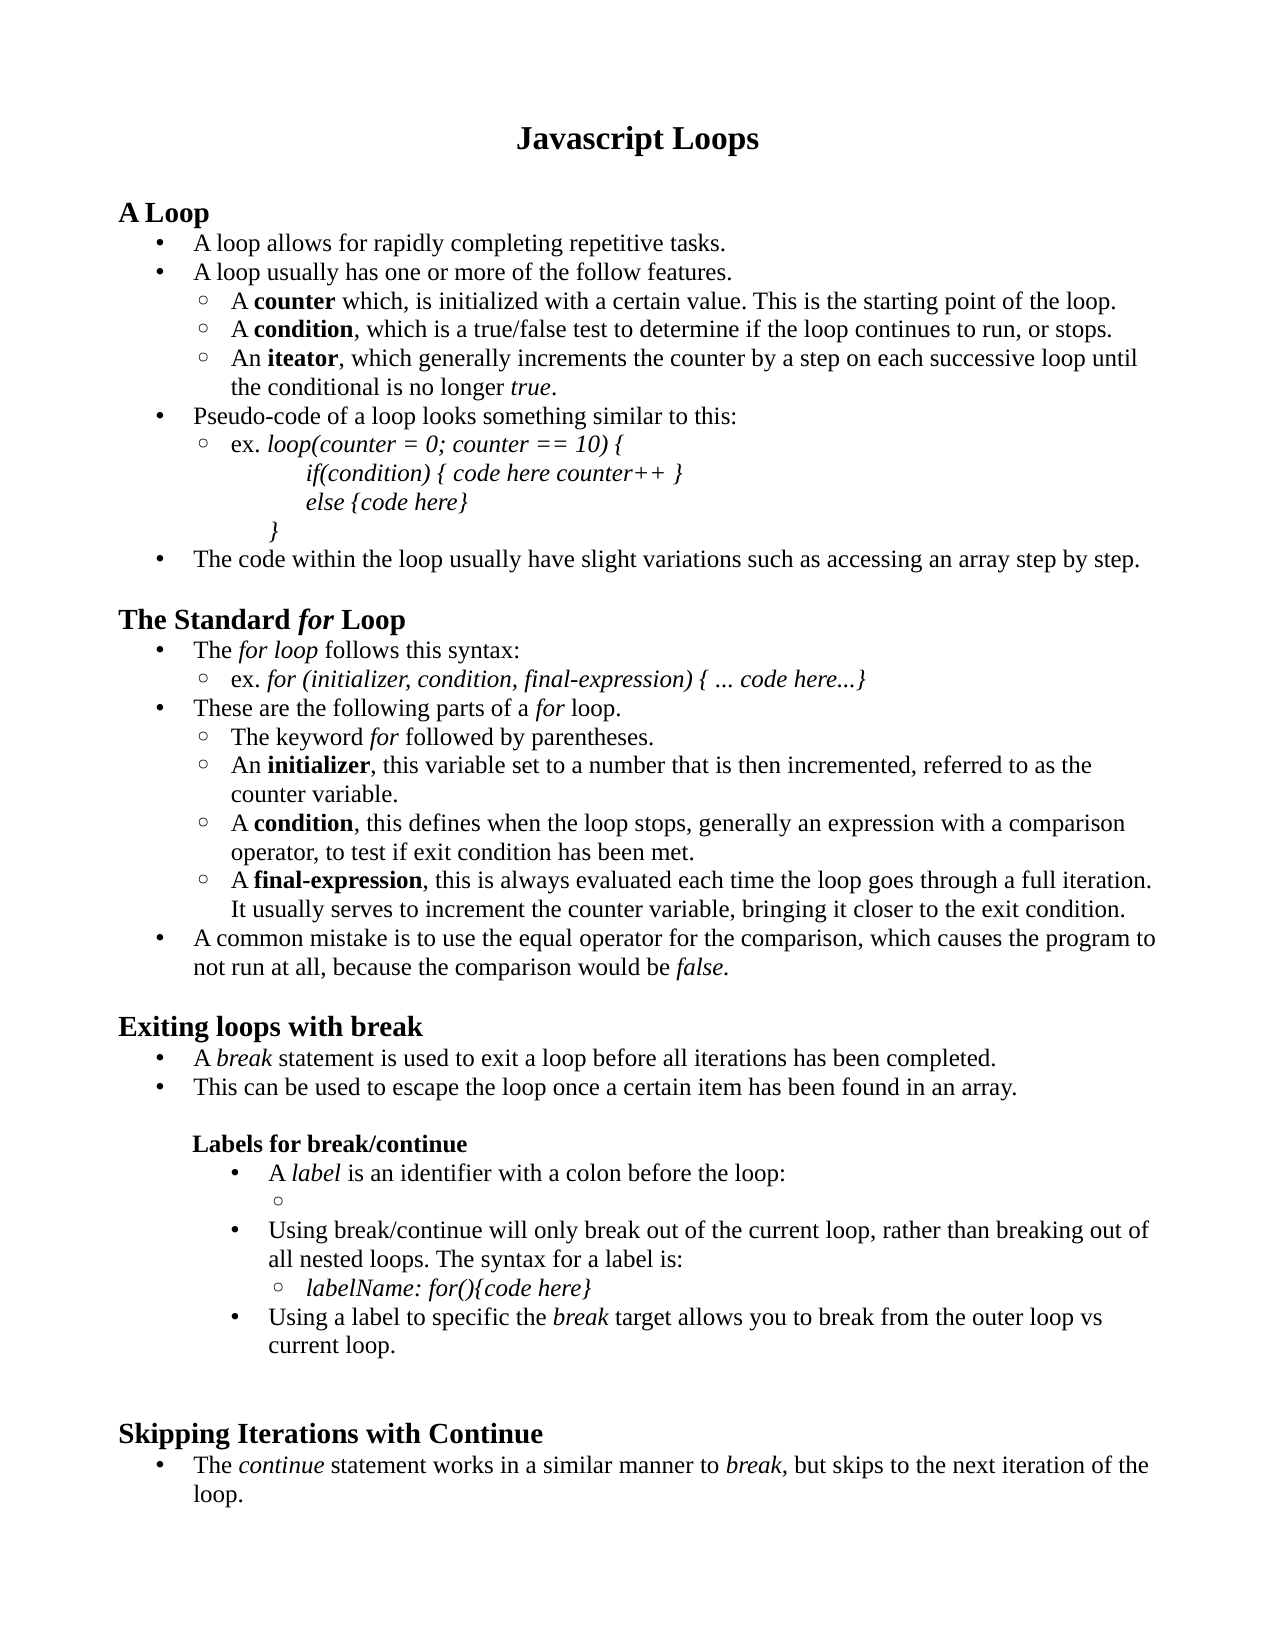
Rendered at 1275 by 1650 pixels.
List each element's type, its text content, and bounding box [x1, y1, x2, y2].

text The Standard for Loop [118, 602, 1157, 636]
text A Loop [118, 195, 1157, 228]
list Using a label to specific the break target allows you to break from the outer loop vs current loop. [231, 1302, 1157, 1359]
list A condition, this defines when the loop stops, generally an expression with a comparison operator, to test if exit condition has been met. [193, 808, 1157, 866]
list ex. loop(counter = 0; counter == 10) { [193, 429, 1157, 458]
list A loop usually has one or more of the follow features. [156, 257, 1157, 286]
list ex. for (initializer, condition, final-expression) { ... code here...} [193, 664, 1157, 693]
list A final-expression, this is always evaluated each time the loop goes through a full iteration. It usually serves to increment the counter variable, bringing it closer to the exit condition. [193, 866, 1157, 923]
text Labels for break/continue [118, 1129, 1157, 1158]
list A label is an identifier with a colon before the loop: [231, 1158, 1157, 1187]
list The keyword for followed by parentheses. [193, 722, 1157, 751]
list The for loop follows this syntax: [156, 636, 1157, 664]
text Javascript Loops [118, 118, 1157, 156]
text Skipping Iterations with Continue [118, 1417, 1157, 1450]
list A break statement is used to exit a loop before all iterations has been completed. [156, 1043, 1157, 1072]
list if(condition) { code here counter++ } [268, 458, 1157, 487]
text Exiting loops with break [118, 1009, 1157, 1043]
list This can be used to escape the loop once a certain item has been found in an array. [156, 1072, 1157, 1100]
list labelName: for(){code here} [268, 1273, 1157, 1302]
list A counter which, is initialized with a certain value. This is the starting point of the loop. [193, 286, 1157, 314]
list The continue statement works in a similar manner to break, but skips to the next iteration of the loop. [156, 1450, 1157, 1508]
list The code within the loop usually have slight variations such as accessing an array step by step. [156, 544, 1157, 573]
list These are the following parts of a for loop. [156, 693, 1157, 722]
list } [231, 516, 1157, 544]
list A common mistake is to use the equal operator for the comparison, which causes the program to not run at all, because the comparison would be false. [156, 923, 1157, 981]
list else {code here} [268, 487, 1157, 516]
list A condition, which is a true/false test to determine if the loop continues to run, or stops. [193, 314, 1157, 343]
list Using break/continue will only break out of the current loop, rather than breaking out of all nested loops. The syntax for a label is: [231, 1215, 1157, 1273]
list A loop allows for rapidly completing repetitive tasks. [156, 228, 1157, 257]
list An iteator, which generally increments the counter by a step on each successive loop until the conditional is no longer true. [193, 343, 1157, 401]
list Pseudo-code of a loop looks something similar to this: [156, 401, 1157, 429]
list An initializer, this variable set to a number that is then incremented, referred to as the counter variable. [193, 751, 1157, 808]
